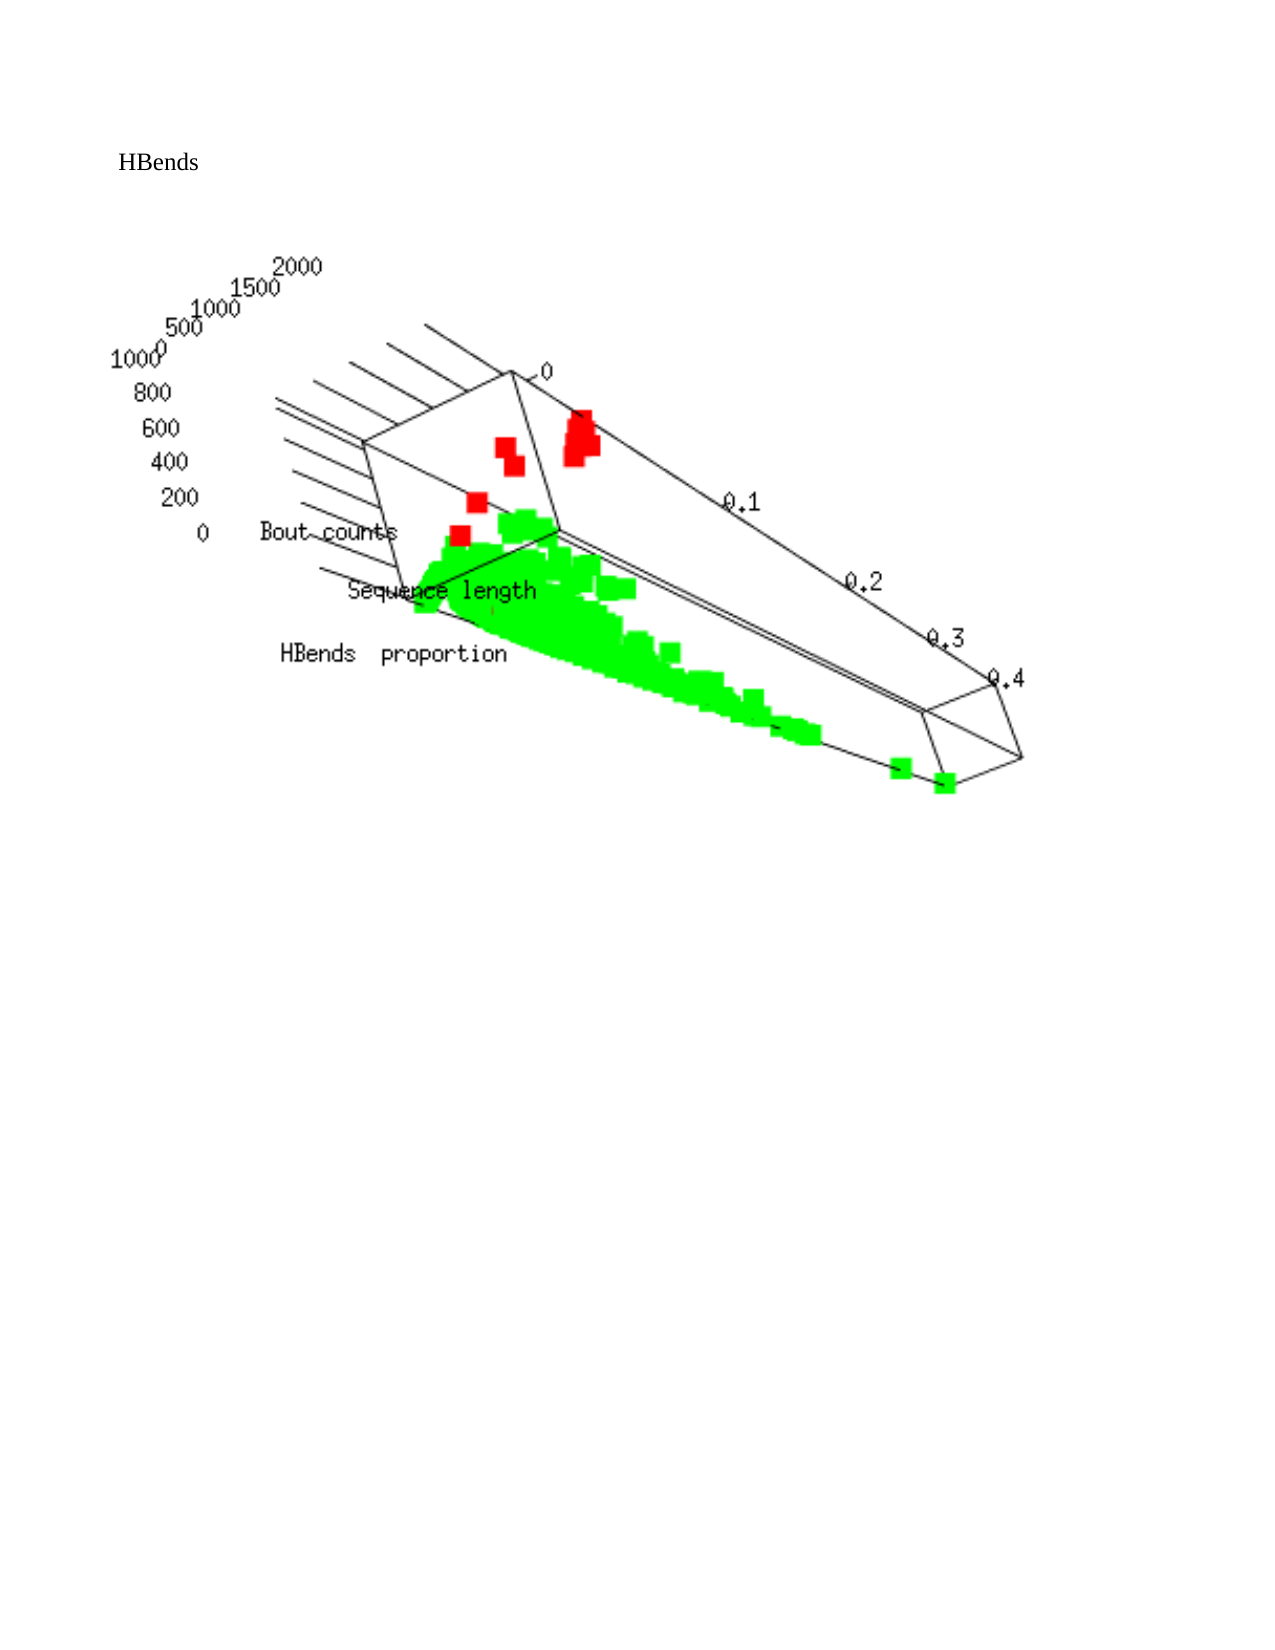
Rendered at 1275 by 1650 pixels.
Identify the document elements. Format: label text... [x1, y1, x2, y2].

picture [60, 228, 1077, 914]
text HBends [118, 147, 1157, 176]
